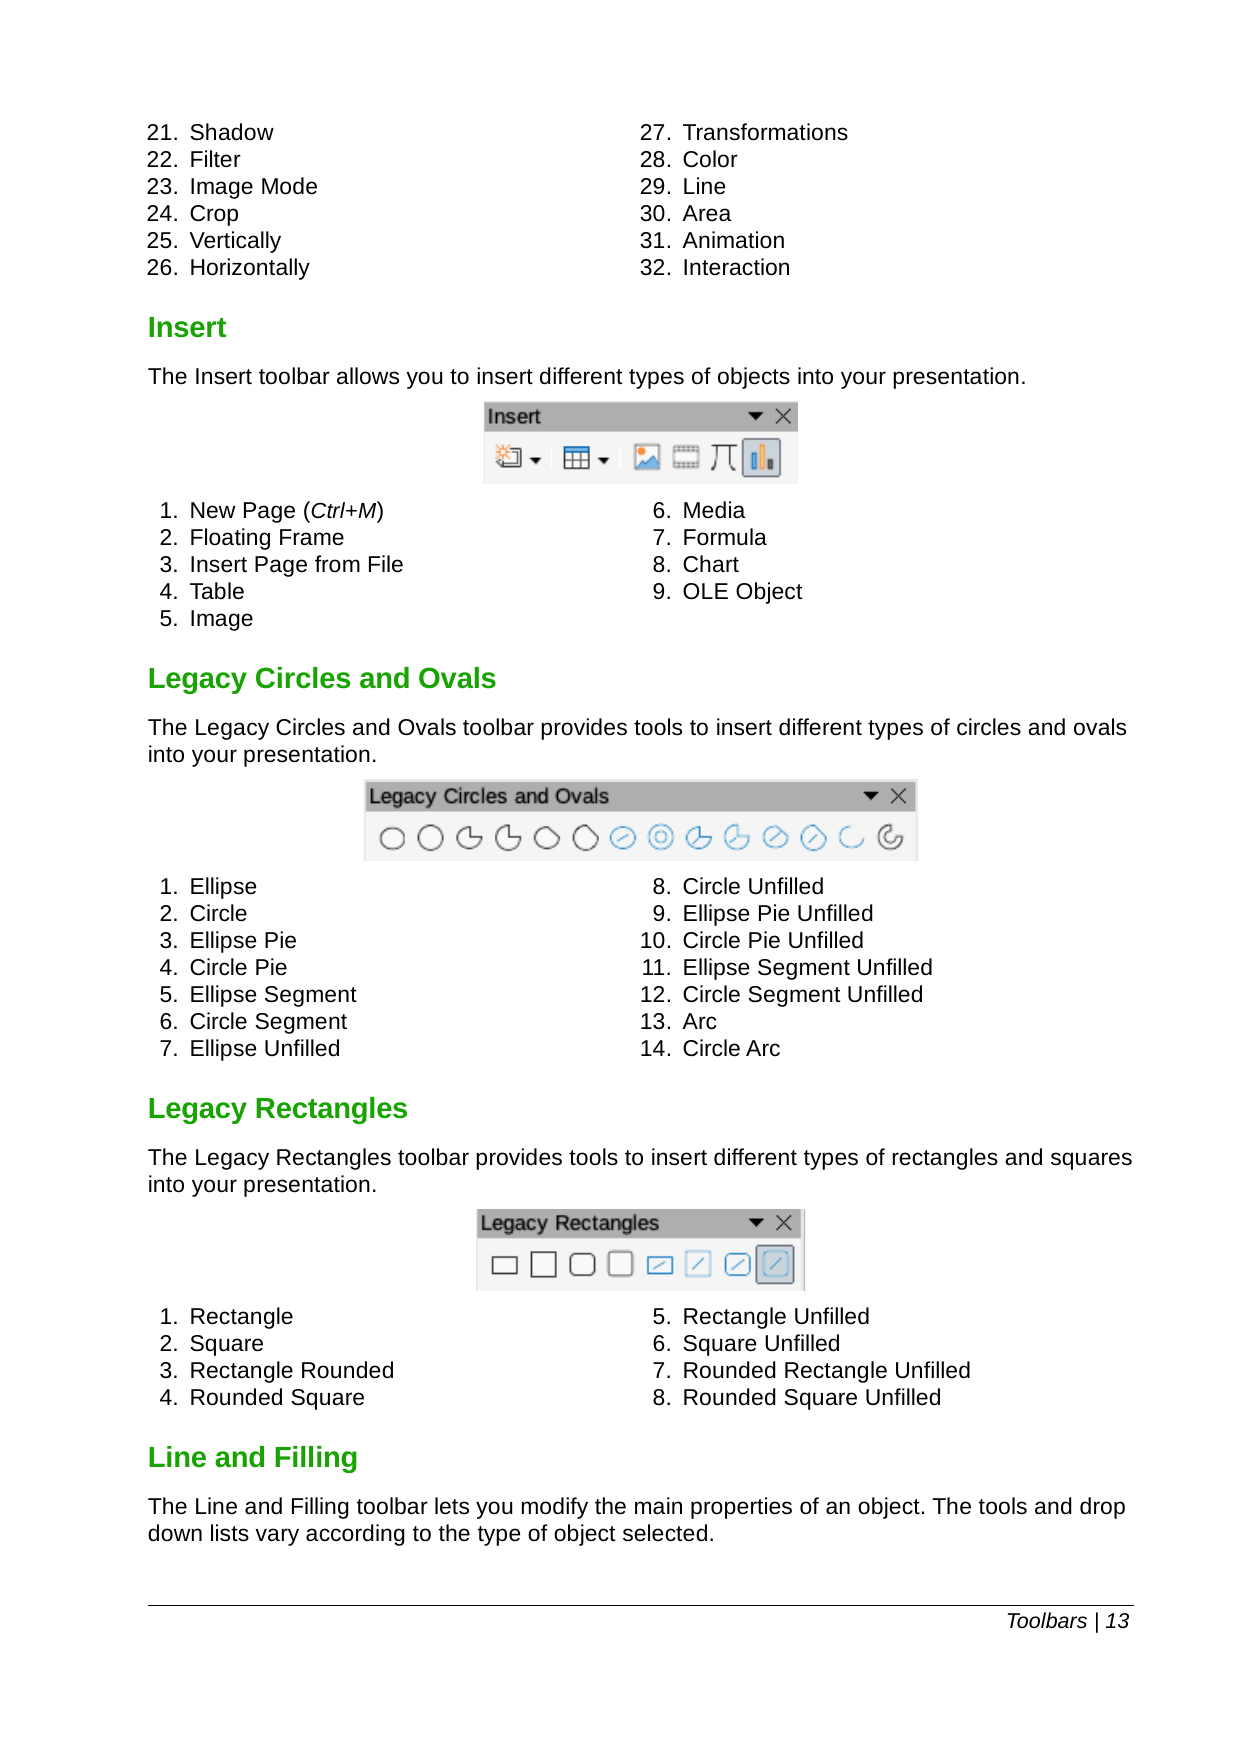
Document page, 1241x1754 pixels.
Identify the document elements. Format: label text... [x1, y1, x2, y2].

list Rounded Rectangle Unfilled [672, 1357, 1134, 1384]
list Rounded Square Unfilled [672, 1384, 1134, 1411]
list Ellipse Pie Unfilled [672, 899, 1134, 926]
list Horizontally [179, 253, 641, 281]
list Chart [672, 550, 1134, 577]
list OLE Object [672, 577, 1134, 604]
list Ellipse Unfilled [179, 1034, 641, 1062]
list Floating Frame [179, 523, 641, 550]
list Area [672, 199, 1134, 226]
list Line [672, 172, 1134, 199]
list Animation [672, 226, 1134, 253]
subtitle Insert [148, 310, 1134, 343]
list Image [179, 604, 641, 631]
list Table [179, 577, 641, 604]
list Circle Arc [672, 1034, 1134, 1062]
list Shadow [179, 118, 641, 145]
list Square [179, 1329, 641, 1357]
picture [483, 401, 798, 484]
list Image Mode [179, 172, 641, 199]
list Circle Segment Unfilled [672, 980, 1134, 1007]
list Rounded Square [179, 1384, 641, 1411]
list Rectangle [179, 1302, 641, 1329]
list Color [672, 145, 1134, 172]
list Insert Page from File [179, 550, 641, 577]
picture [363, 779, 919, 861]
list Transformations [672, 118, 1134, 145]
list Ellipse [179, 872, 641, 899]
list Crop [179, 199, 641, 226]
list Interaction [672, 253, 1134, 281]
list Filter [179, 145, 641, 172]
list Ellipse Pie [179, 926, 641, 953]
list New Page (Ctrl+M) [179, 496, 641, 523]
list The Legacy Circles and Ovals toolbar provides tools to insert different types of circles and ovals into your presentation. [148, 713, 1134, 767]
text The Insert toolbar allows you to insert different types of objects into your presentation. [148, 362, 1134, 389]
list Circle Segment [179, 1007, 641, 1034]
picture [476, 1209, 806, 1291]
list Ellipse Segment [179, 980, 641, 1007]
subtitle Line and Filling [148, 1440, 1134, 1473]
list Circle Pie Unfilled [672, 926, 1134, 953]
list Circle Unfilled [672, 872, 1134, 899]
list Ellipse Segment Unfilled [672, 953, 1134, 980]
text The Legacy Rectangles toolbar provides tools to insert different types of rectangles and squares into your presentation. [148, 1143, 1134, 1197]
list Circle Pie [179, 953, 641, 980]
text The Line and Filling toolbar lets you modify the main properties of an object. The tools and drop down lists vary according to the type of object selected. [148, 1492, 1134, 1546]
subtitle Legacy Circles and Ovals [148, 661, 1134, 694]
list Rectangle Rounded [179, 1357, 641, 1384]
subtitle Legacy Rectangles [148, 1091, 1134, 1124]
list Circle [179, 899, 641, 926]
list Vertically [179, 226, 641, 253]
list Arc [672, 1007, 1134, 1034]
list Media [672, 496, 1134, 523]
list Formula [672, 523, 1134, 550]
list Square Unfilled [672, 1329, 1134, 1357]
list Rectangle Unfilled [672, 1302, 1134, 1329]
